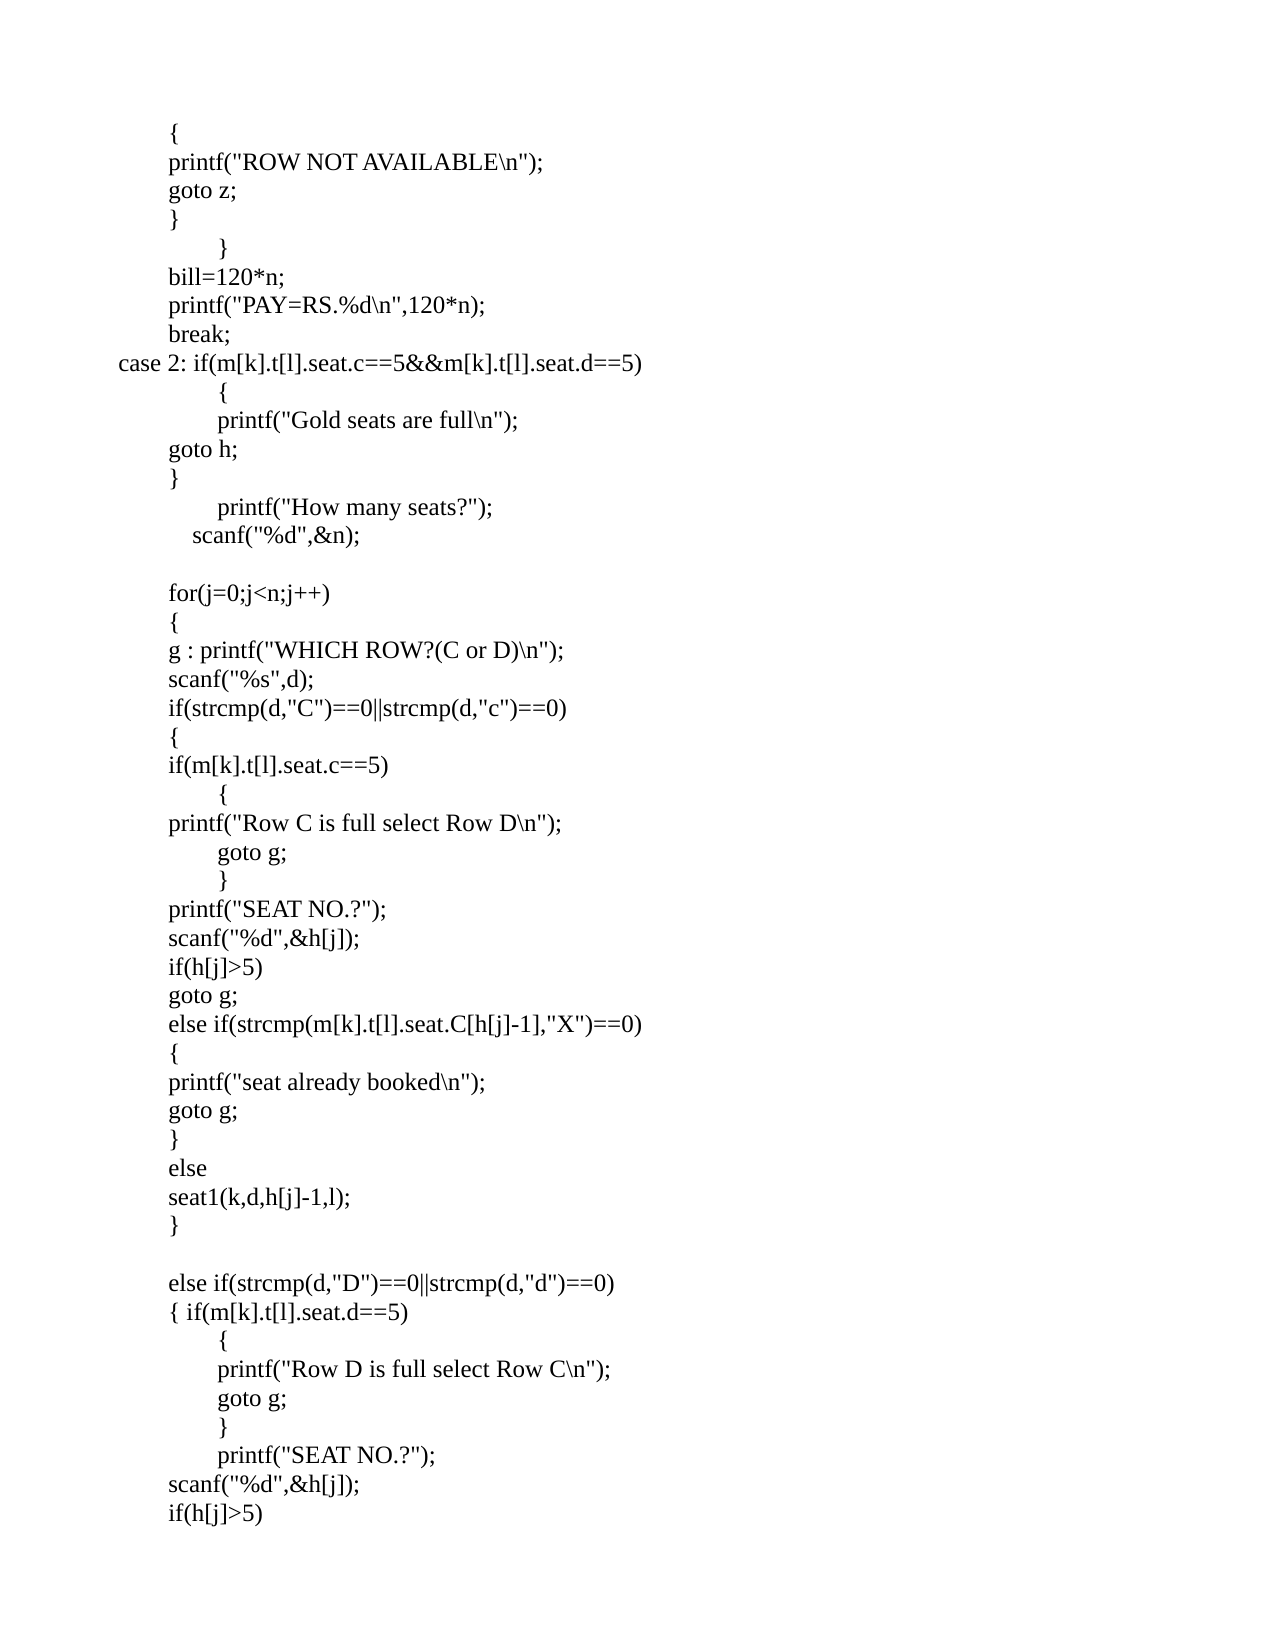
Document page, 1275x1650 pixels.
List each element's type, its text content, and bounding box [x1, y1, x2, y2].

text break; [118, 319, 1157, 348]
text seat1(k,d,h[j]-1,l); [118, 1182, 1157, 1211]
text { [118, 377, 1157, 406]
text printf("PAY=RS.%d\n",120*n); [118, 291, 1157, 319]
text case 2: if(m[k].t[l].seat.c==5&&m[k].t[l].seat.d==5) [118, 348, 1157, 377]
text printf("SEAT NO.?"); [118, 894, 1157, 923]
text printf("ROW NOT AVAILABLE\n"); [118, 147, 1157, 176]
text { if(m[k].t[l].seat.d==5) [118, 1297, 1157, 1326]
text { [118, 779, 1157, 808]
text goto z; [118, 176, 1157, 204]
text for(j=0;j<n;j++) [118, 578, 1157, 607]
text { [118, 118, 1157, 147]
text goto g; [118, 837, 1157, 866]
text g : printf("WHICH ROW?(C or D)\n"); [118, 636, 1157, 664]
text } [118, 233, 1157, 262]
text } [118, 1412, 1157, 1441]
text { [118, 1038, 1157, 1067]
text if(strcmp(d,"C")==0||strcmp(d,"c")==0) [118, 693, 1157, 722]
text printf("seat already booked\n"); [118, 1067, 1157, 1096]
text printf("Row D is full select Row C\n"); [118, 1354, 1157, 1383]
text { [118, 607, 1157, 636]
text } [118, 204, 1157, 233]
text else if(strcmp(d,"D")==0||strcmp(d,"d")==0) [118, 1268, 1157, 1297]
text if(h[j]>5) [118, 952, 1157, 981]
text printf("Row C is full select Row D\n"); [118, 808, 1157, 837]
text printf("Gold seats are full\n"); [118, 406, 1157, 434]
text } [118, 1211, 1157, 1239]
text printf("SEAT NO.?"); [118, 1441, 1157, 1469]
text scanf("%d",&h[j]); [118, 1469, 1157, 1498]
text else [118, 1153, 1157, 1182]
text } [118, 1124, 1157, 1153]
text goto h; [118, 434, 1157, 463]
text goto g; [118, 1096, 1157, 1124]
text } [118, 463, 1157, 492]
text } [118, 866, 1157, 894]
text { [118, 722, 1157, 751]
text scanf("%s",d); [118, 664, 1157, 693]
text if(m[k].t[l].seat.c==5) [118, 751, 1157, 779]
text scanf("%d",&n); [118, 521, 1157, 549]
text bill=120*n; [118, 262, 1157, 291]
text goto g; [118, 1383, 1157, 1412]
text { [118, 1326, 1157, 1354]
text scanf("%d",&h[j]); [118, 923, 1157, 952]
text if(h[j]>5) [118, 1498, 1157, 1527]
text else if(strcmp(m[k].t[l].seat.C[h[j]-1],"X")==0) [118, 1009, 1157, 1038]
text goto g; [118, 981, 1157, 1009]
text printf("How many seats?"); [118, 492, 1157, 521]
